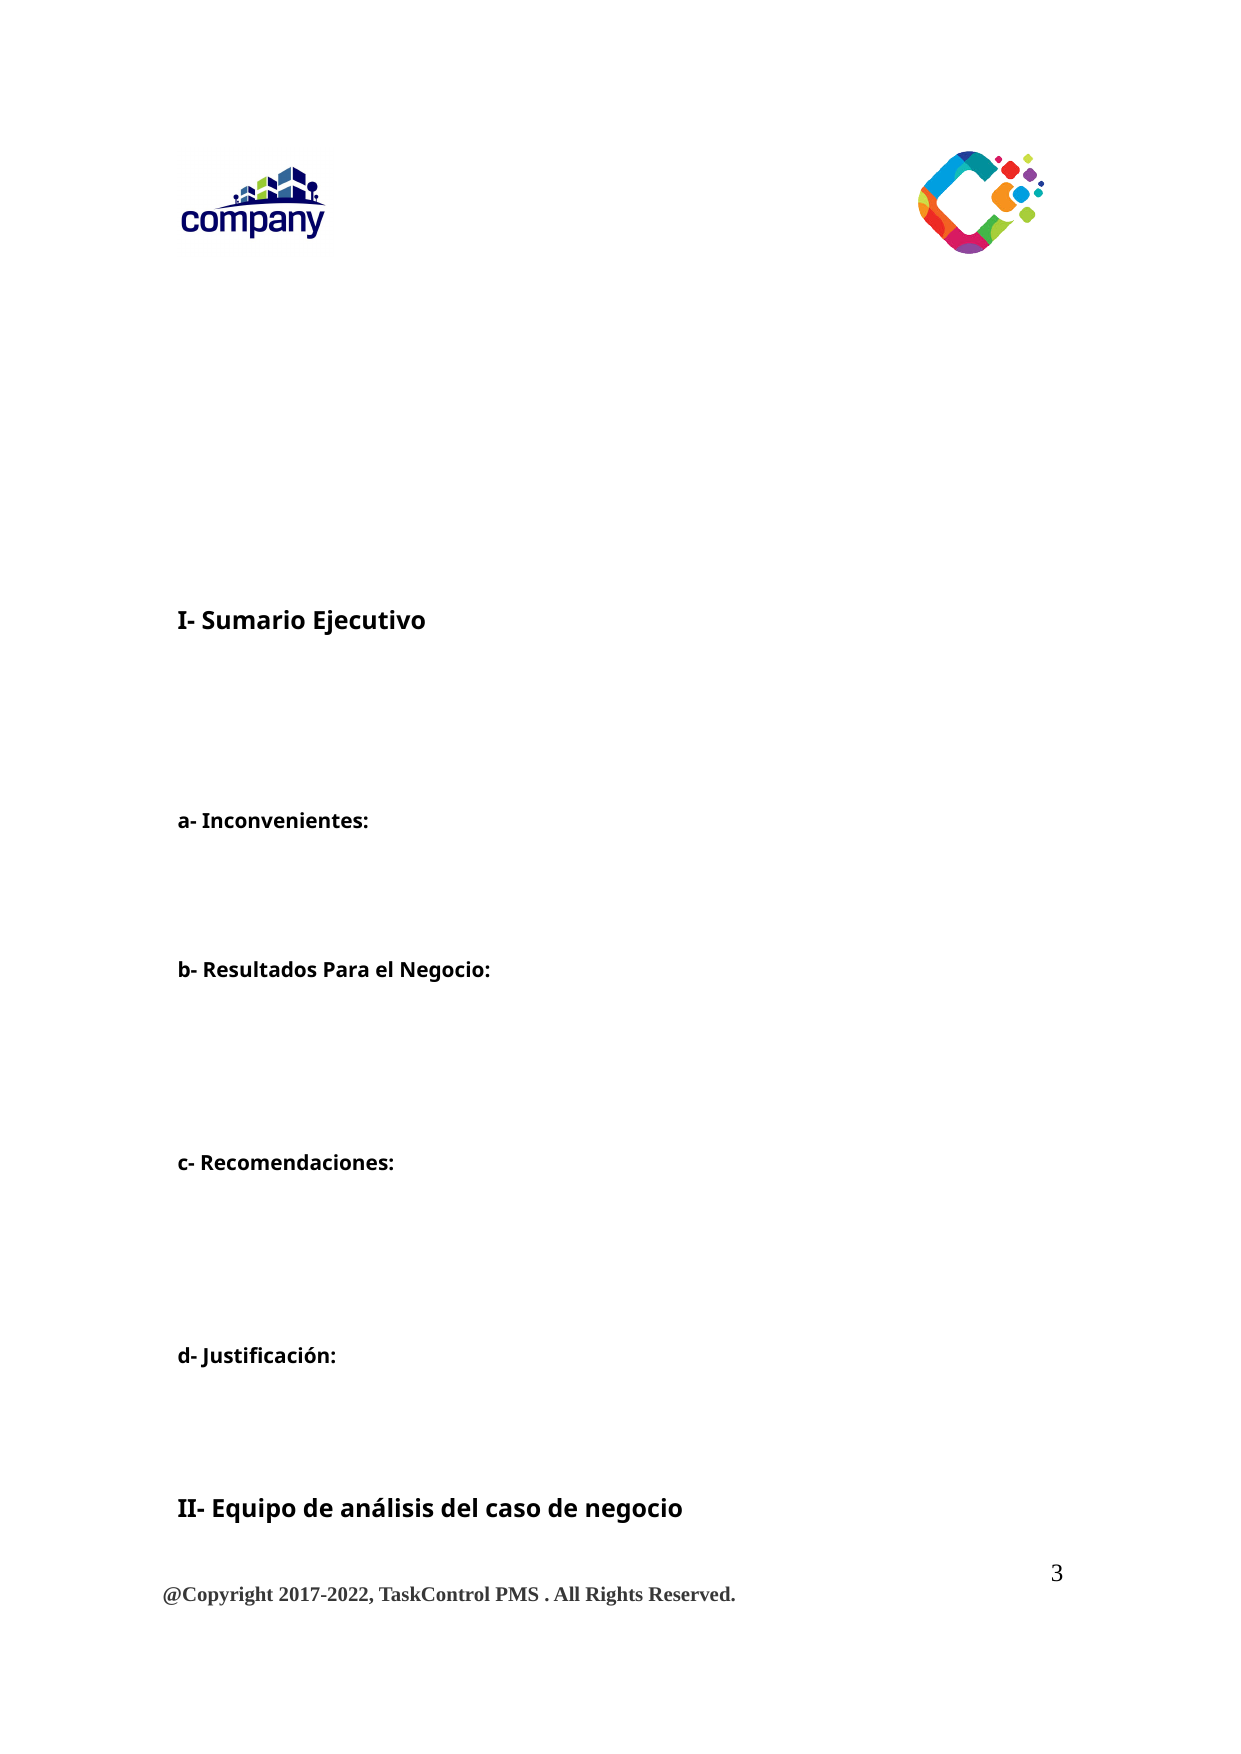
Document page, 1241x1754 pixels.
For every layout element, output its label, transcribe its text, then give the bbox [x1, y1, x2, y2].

subtitle b- Resultados Para el Negocio: [177, 956, 1063, 1012]
subtitle I- Sumario Ejecutivo [177, 602, 1063, 671]
subtitle a- Inconvenientes: [177, 806, 1063, 863]
subtitle d- Justificación: [177, 1341, 1063, 1398]
subtitle c- Recomendaciones: [177, 1148, 1063, 1205]
subtitle II- Equipo de análisis del caso de negocio [177, 1491, 1063, 1524]
picture [915, 147, 1047, 257]
picture [177, 147, 334, 257]
